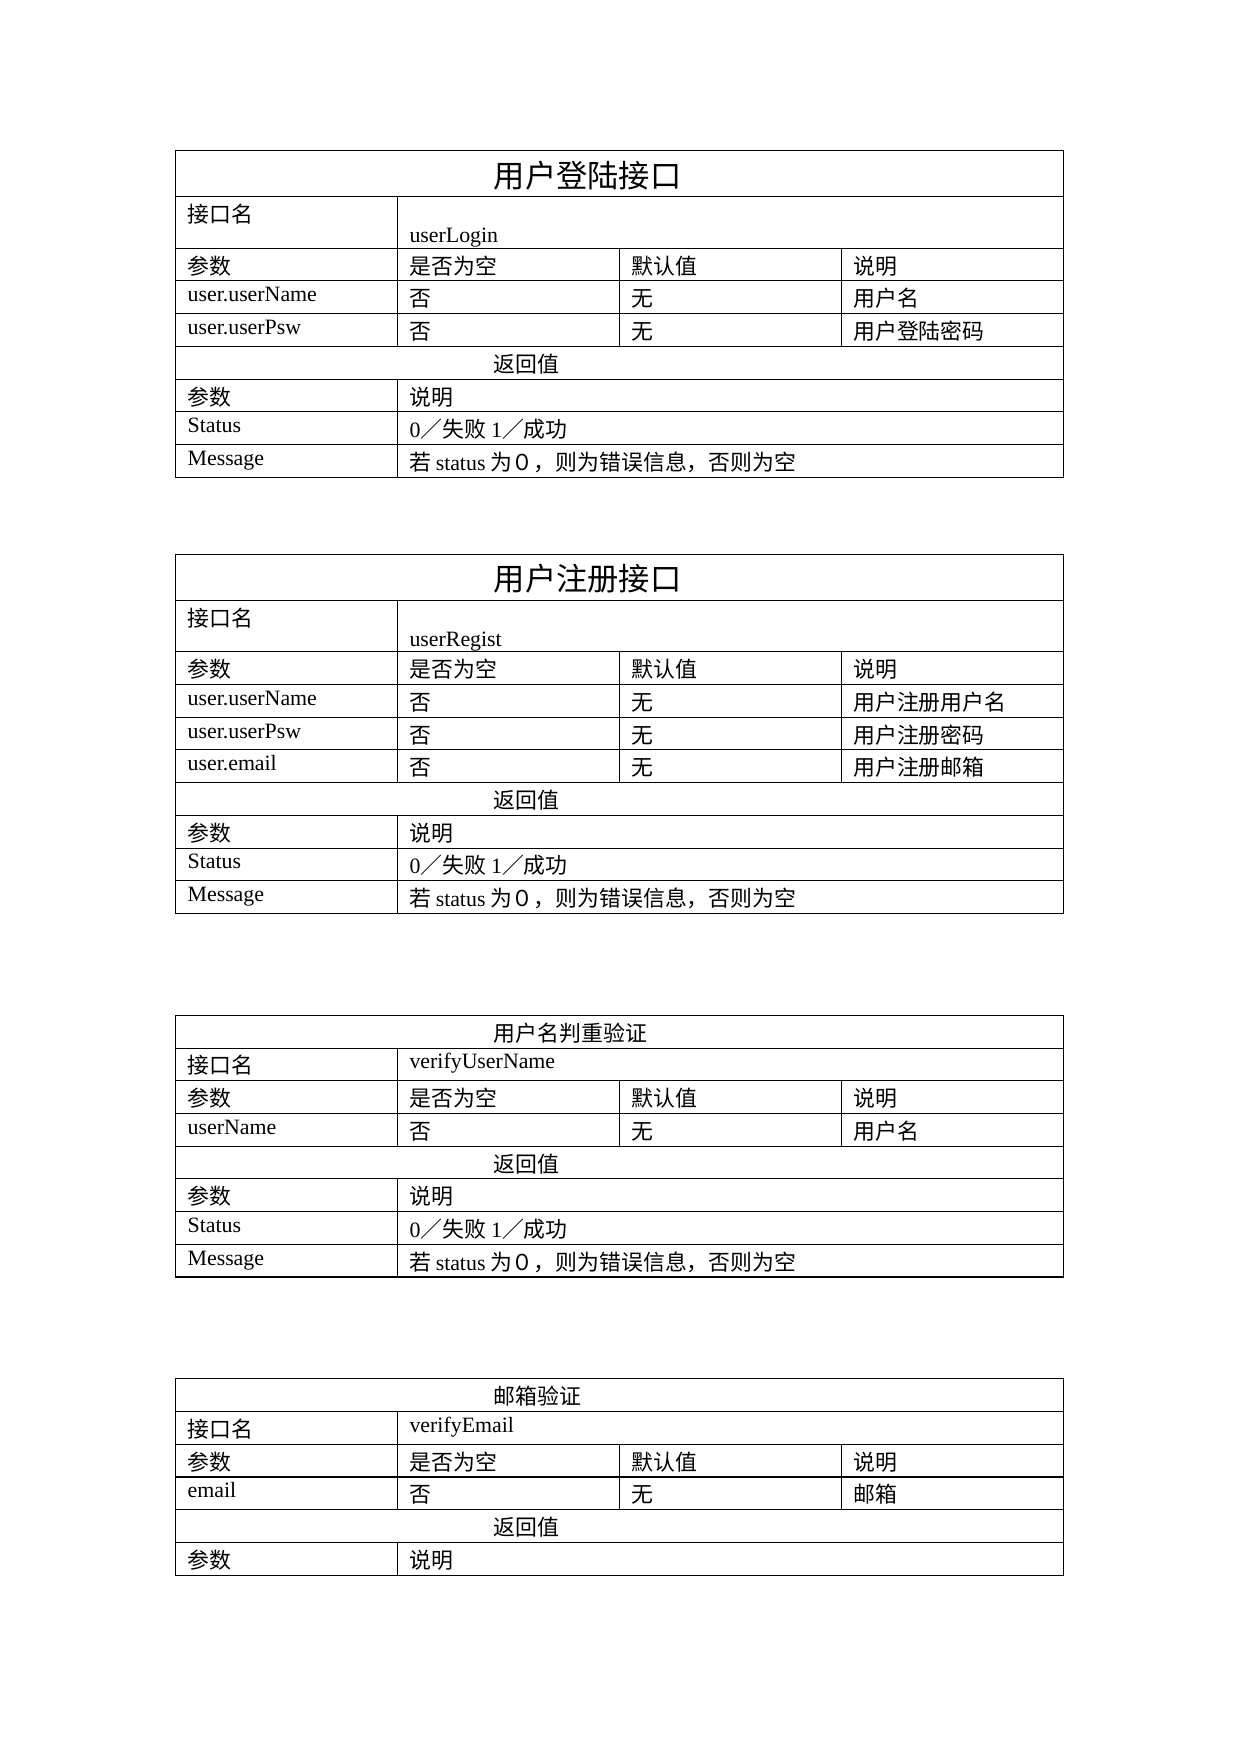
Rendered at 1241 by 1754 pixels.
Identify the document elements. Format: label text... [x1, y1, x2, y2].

table_cell 用户注册密码 [842, 718, 1063, 749]
table_cell 参数 [176, 1543, 397, 1574]
table_cell 若status为０，则为错误信息，否则为空 [398, 445, 1063, 477]
table_cell 默认值 [620, 1081, 841, 1113]
table_cell Status [176, 1212, 397, 1244]
table_cell 说明 [842, 1081, 1063, 1113]
table_header 用户注册接口 [176, 555, 1063, 600]
table_cell 接口名 [176, 601, 397, 651]
table_cell 0／失败 1／成功 [398, 1212, 1063, 1244]
table_cell 默认值 [620, 1445, 841, 1476]
table_cell 否 [398, 314, 619, 346]
table_cell 0／失败 1／成功 [398, 412, 1063, 444]
table_cell userLogin [398, 197, 1063, 248]
table_cell user.userName [176, 685, 397, 717]
table_cell 说明 [842, 1445, 1063, 1476]
table_cell 参数 [176, 652, 397, 684]
table_cell 否 [398, 1114, 619, 1146]
table_cell 参数 [176, 1445, 397, 1476]
table_cell 是否为空 [398, 249, 619, 280]
table_cell 参数 [176, 816, 397, 847]
table_cell userRegist [398, 601, 1063, 651]
table_cell 返回值 [176, 783, 1063, 815]
table_cell 是否为空 [398, 1081, 619, 1113]
table_cell 参数 [176, 1081, 397, 1113]
table_header 用户登陆接口 [176, 151, 1063, 196]
table_cell 用户注册用户名 [842, 685, 1063, 717]
table_cell 接口名 [176, 197, 397, 248]
table_cell 说明 [398, 380, 1063, 411]
table_cell 否 [398, 750, 619, 782]
table_cell user.userPsw [176, 314, 397, 346]
table_cell Status [176, 412, 397, 444]
table_cell 接口名 [176, 1049, 397, 1080]
table_cell Message [176, 445, 397, 477]
table_cell 若status为０，则为错误信息，否则为空 [398, 881, 1063, 913]
table_cell 默认值 [620, 249, 841, 280]
table_header 用户名判重验证 [176, 1016, 1063, 1047]
table_cell 用户登陆密码 [842, 314, 1063, 346]
table_cell 用户名 [842, 281, 1063, 313]
table_cell 返回值 [176, 1510, 1063, 1542]
table_cell 否 [398, 718, 619, 749]
table_cell 无 [620, 750, 841, 782]
table_cell 说明 [842, 652, 1063, 684]
table_cell userName [176, 1114, 397, 1146]
table_cell email [176, 1478, 397, 1509]
table_cell 否 [398, 281, 619, 313]
table_cell 参数 [176, 380, 397, 411]
table_cell verifyEmail [398, 1412, 1063, 1444]
table_cell 参数 [176, 249, 397, 280]
table_cell 邮箱 [842, 1478, 1063, 1509]
table_cell 无 [620, 718, 841, 749]
table_header 邮箱验证 [176, 1379, 1063, 1411]
table_cell 返回值 [176, 347, 1063, 378]
table_cell 无 [620, 685, 841, 717]
table_cell 0／失败 1／成功 [398, 849, 1063, 880]
table_cell user.userPsw [176, 718, 397, 749]
table_cell 无 [620, 314, 841, 346]
table_cell Message [176, 881, 397, 913]
table_cell 返回值 [176, 1147, 1063, 1178]
table_cell 用户注册邮箱 [842, 750, 1063, 782]
table_cell 若status为０，则为错误信息，否则为空 [398, 1245, 1063, 1276]
table_cell 是否为空 [398, 652, 619, 684]
table_cell 否 [398, 1478, 619, 1509]
table_cell Message [176, 1245, 397, 1276]
table_cell 说明 [842, 249, 1063, 280]
table_cell user.userName [176, 281, 397, 313]
table_cell 无 [620, 1114, 841, 1146]
table_cell user.email [176, 750, 397, 782]
table_cell 接口名 [176, 1412, 397, 1444]
table_cell 是否为空 [398, 1445, 619, 1476]
table_cell 无 [620, 1478, 841, 1509]
table_cell 用户名 [842, 1114, 1063, 1146]
table_cell 说明 [398, 1543, 1063, 1574]
table_cell 说明 [398, 816, 1063, 847]
table_cell 否 [398, 685, 619, 717]
table_cell Status [176, 849, 397, 880]
table_cell 默认值 [620, 652, 841, 684]
table_cell 参数 [176, 1179, 397, 1211]
table_cell 说明 [398, 1179, 1063, 1211]
table_cell verifyUserName [398, 1049, 1063, 1080]
table_cell 无 [620, 281, 841, 313]
